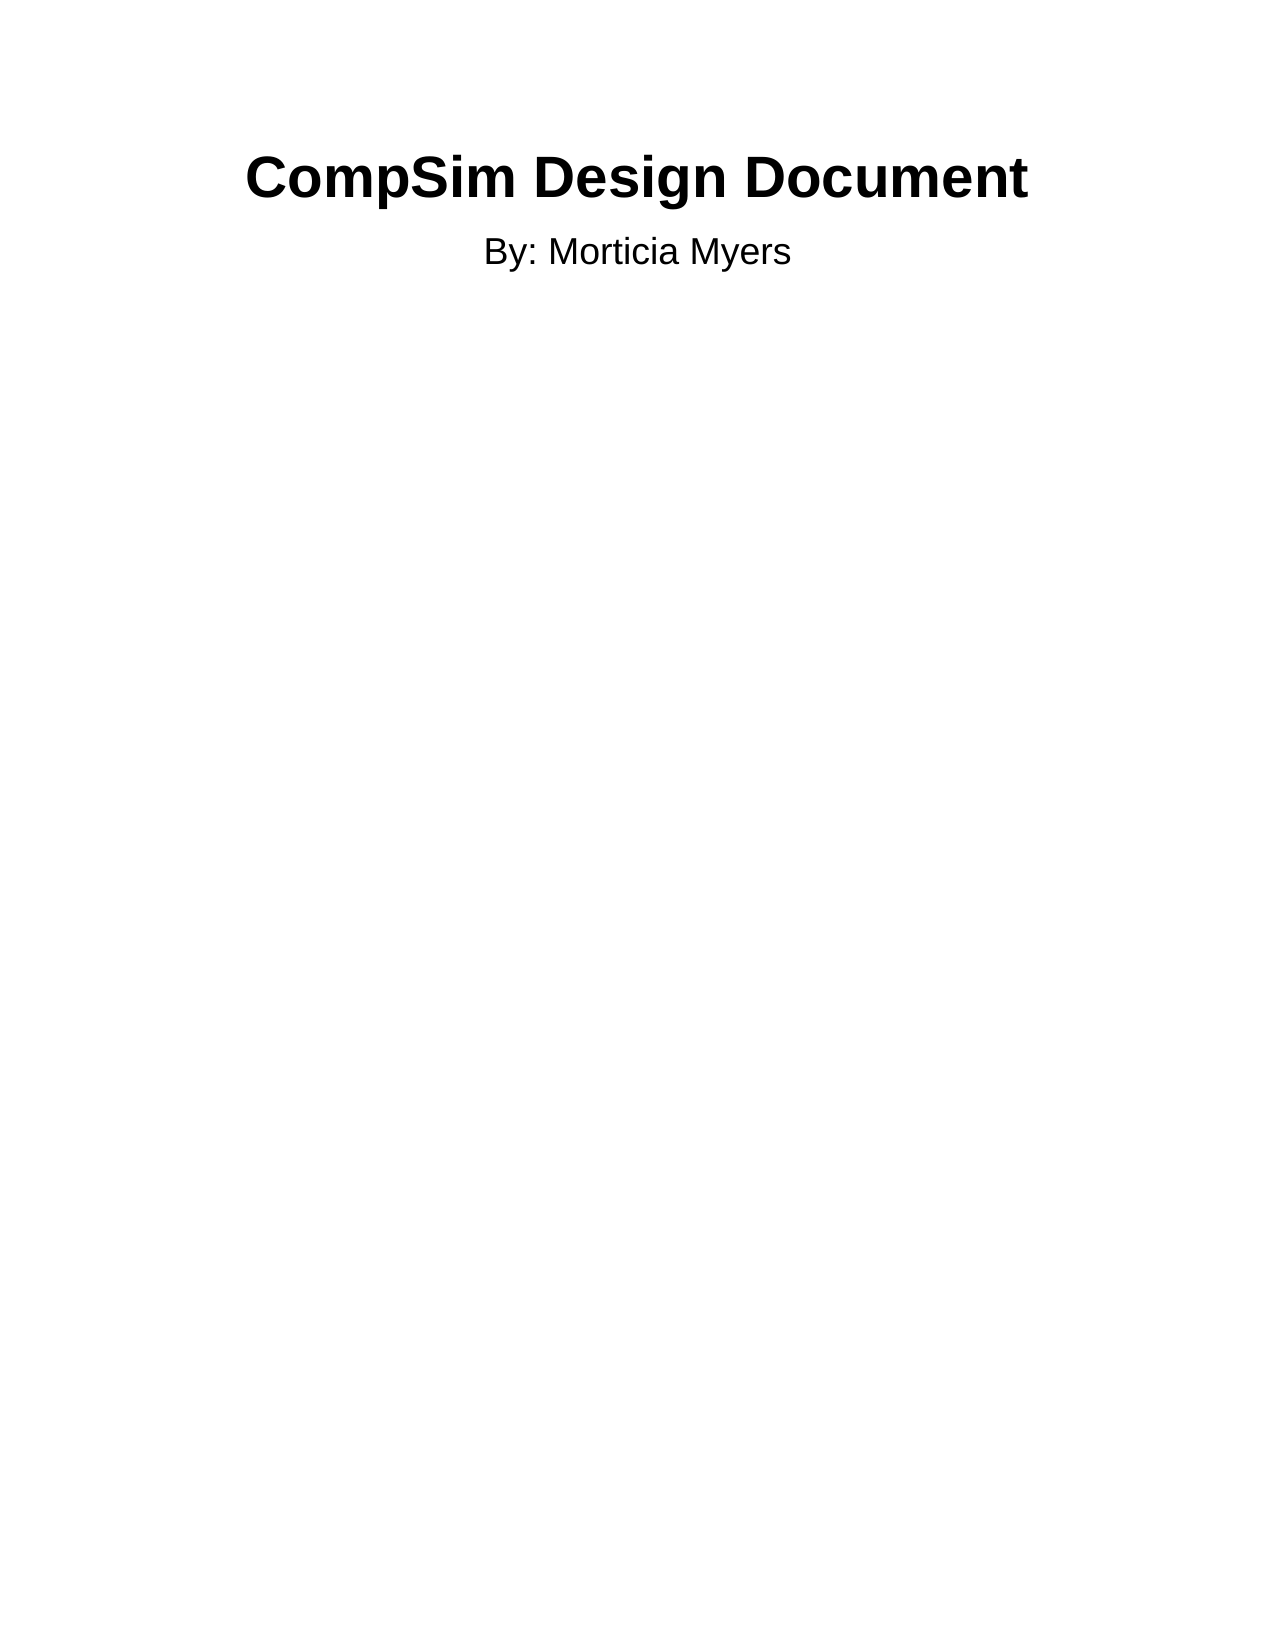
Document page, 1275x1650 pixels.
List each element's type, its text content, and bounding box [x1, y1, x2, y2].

subtitle By: Morticia Myers [118, 229, 1157, 272]
title CompSim Design Document [118, 143, 1157, 210]
